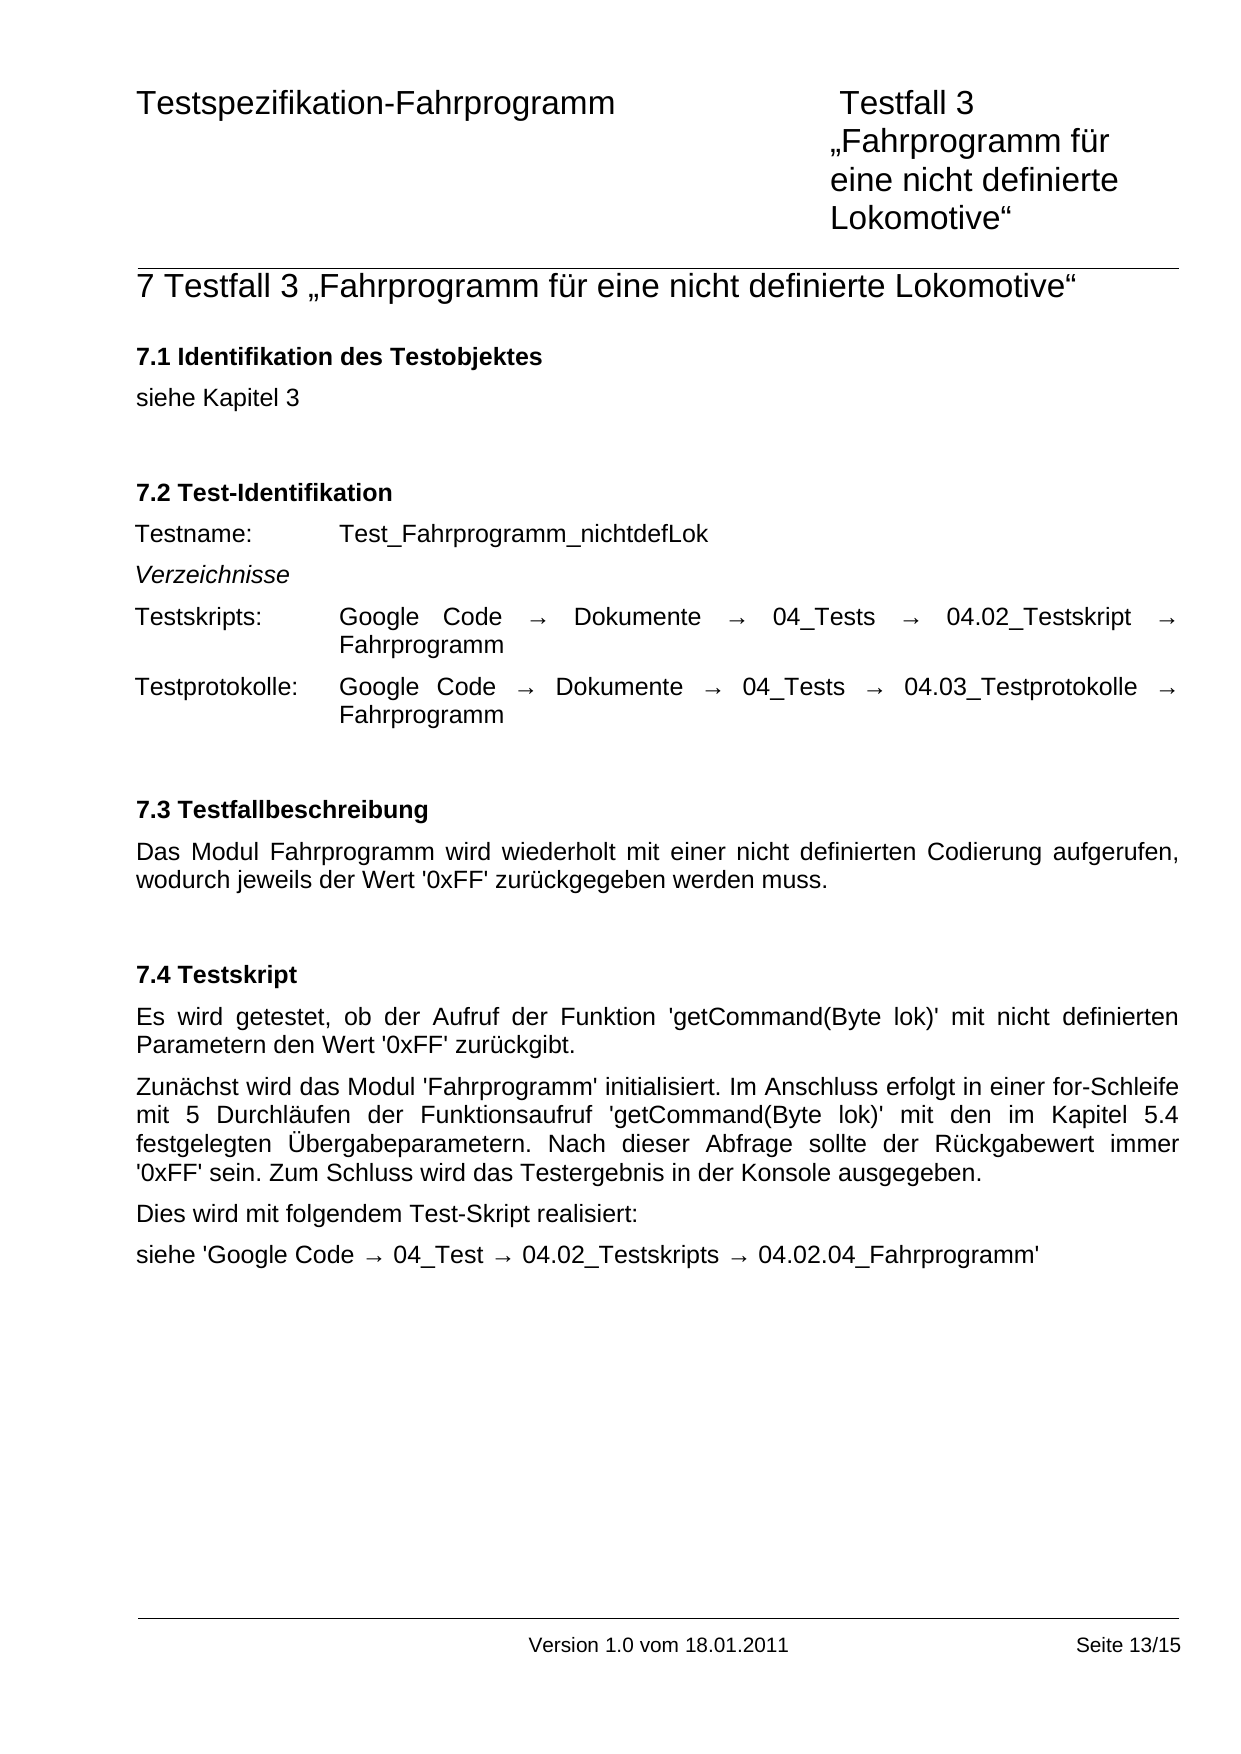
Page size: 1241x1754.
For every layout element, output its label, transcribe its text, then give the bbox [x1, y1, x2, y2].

subtitle Identifikation des Testobjektes [136, 342, 1181, 371]
text Dies wird mit folgendem Test-Skript realisiert: [136, 1199, 1181, 1228]
subtitle Test-Identifikation [136, 478, 1181, 507]
text Zunächst wird das Modul 'Fahrprogramm' initialisiert. Im Anschluss erfolgt in einer for-Schleife mit 5 Durchläufen der Funktionsaufruf 'getCommand(Byte lok)' mit den im Kapitel 5.4 festgelegten Übergabeparametern. Nach dieser Abfrage sollte der Rückgabewert immer '0xFF' sein. Zum Schluss wird das Testergebnis in der Konsole ausgegeben. [136, 1072, 1181, 1187]
subtitle Testfall 3 „Fahrprogramm für eine nicht definierte Lokomotive“ [136, 289, 389, 304]
subtitle Testfallbeschreibung [136, 796, 1181, 824]
text Es wird getestet, ob der Aufruf der Funktion 'getCommand(Byte lok)' mit nicht definierten Parametern den Wert '0xFF' zurückgibt. [136, 1002, 1181, 1059]
subtitle Testskript [136, 961, 1181, 989]
text Verzeichnisse [134, 561, 1181, 589]
text Testprotokolle: Google Code → Dokumente → 04_Tests → 04.03_Testprotokolle → Fahrprogramm [134, 672, 1181, 729]
text Das Modul Fahrprogramm wird wiederholt mit einer nicht definierten Codierung aufgerufen, wodurch jeweils der Wert '0xFF' zurückgegeben werden muss. [136, 837, 1181, 894]
text Testname: Test_Fahrprogramm_nichtdefLok [134, 519, 1181, 548]
subtitle Testfall 3 „Fahrprogramm für eine nicht definierte Lokomotive“ [447, 289, 1181, 304]
text siehe Kapitel 3 [136, 383, 1181, 412]
text Testskripts: Google Code → Dokumente → 04_Tests → 04.02_Testskript → Fahrprogramm [134, 602, 1181, 659]
text siehe 'Google Code → 04_Test → 04.02_Testskripts → 04.02.04_Fahrprogramm' [136, 1241, 1181, 1269]
